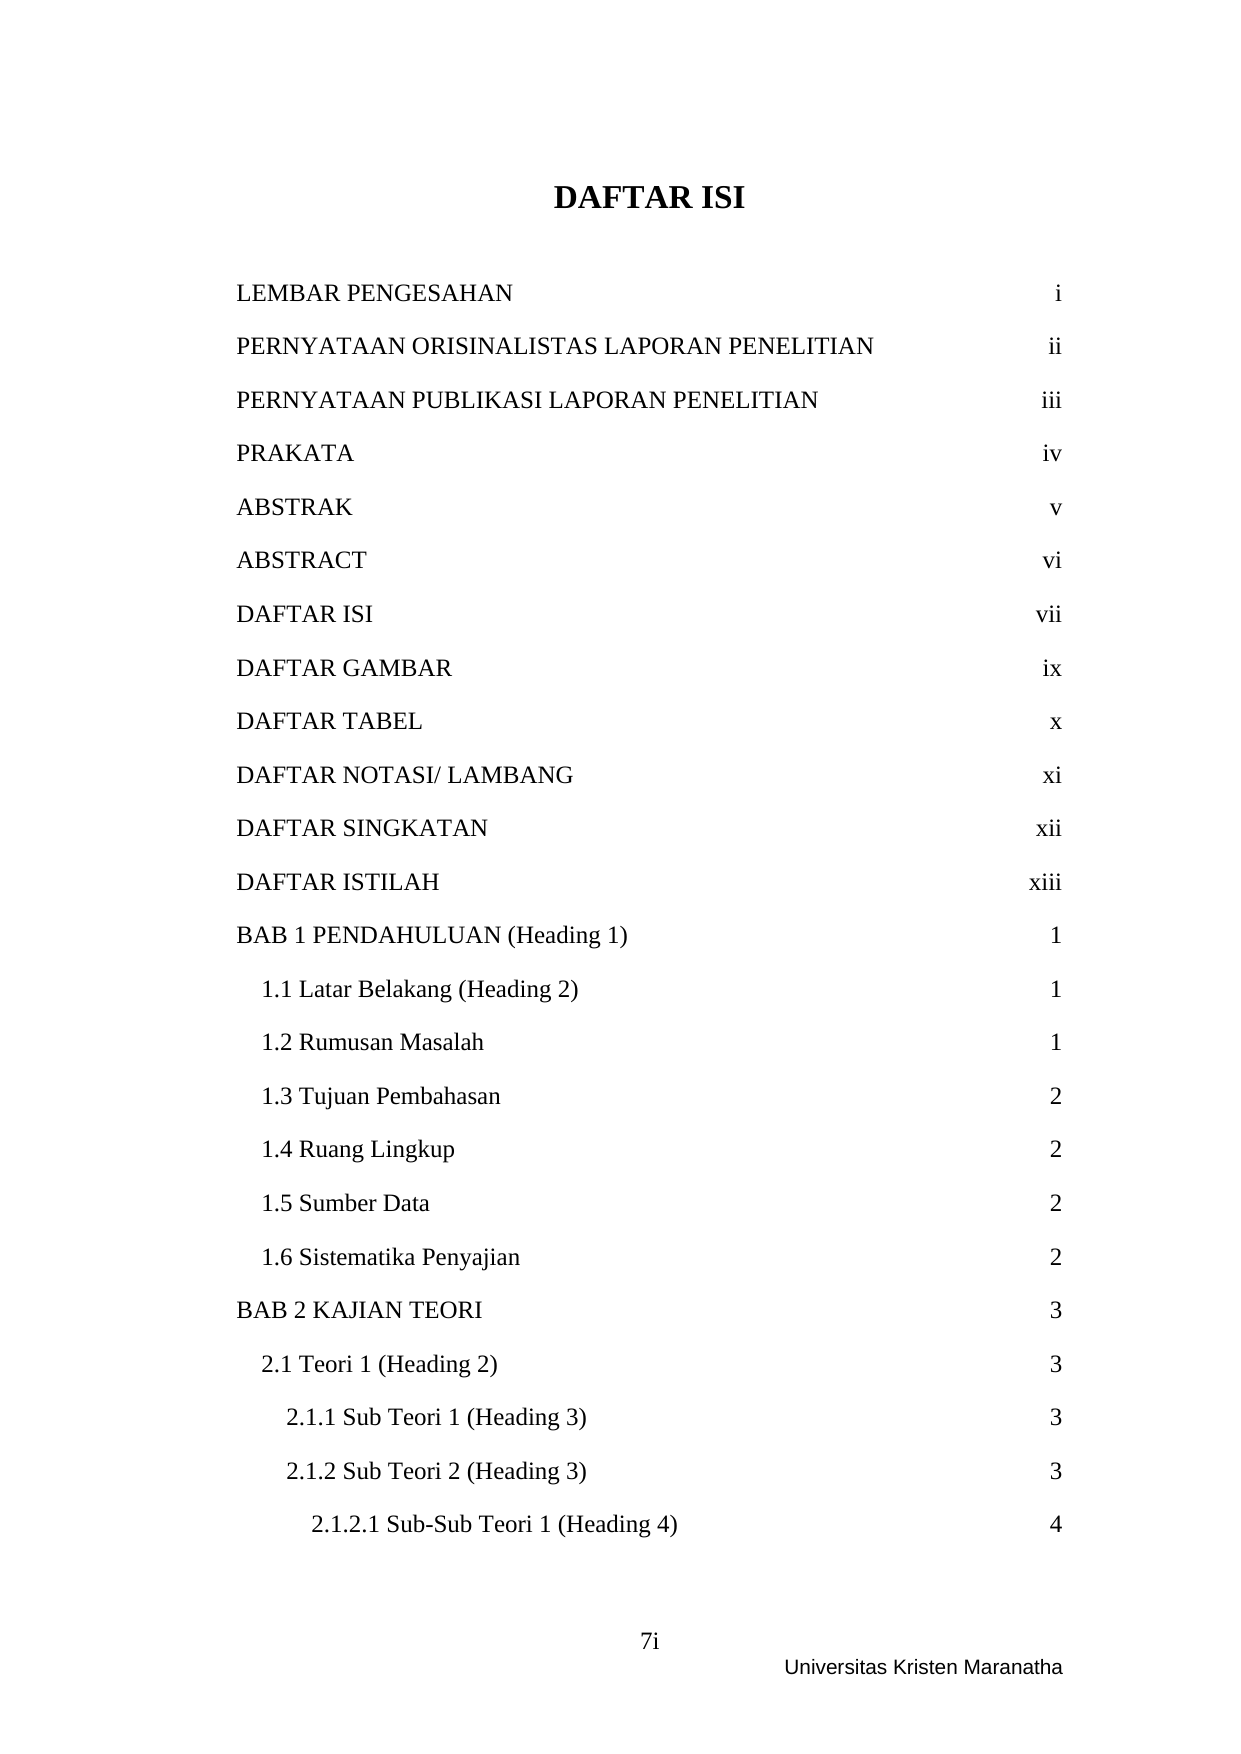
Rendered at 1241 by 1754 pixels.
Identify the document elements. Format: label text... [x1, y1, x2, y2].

text PRAKATA iv [236, 438, 1063, 467]
text 1.3 Tujuan Pembahasan 2 [261, 1081, 1063, 1110]
text 1.6 Sistematika Penyajian 2 [261, 1242, 1063, 1270]
text 1.4 Ruang Lingkup 2 [261, 1134, 1063, 1163]
text PERNYATAAN PUBLIKASI LAPORAN PENELITIAN iii [236, 385, 1063, 414]
text BAB 1 PENDAHULUAN (Heading 1) 1 [236, 920, 1063, 949]
text 2.1 Teori 1 (Heading 2) 3 [261, 1349, 1063, 1377]
text 1.5 Sumber Data 2 [261, 1188, 1063, 1217]
text DAFTAR GAMBAR ix [236, 653, 1063, 681]
text 2.1.2.1 Sub-Sub Teori 1 (Heading 4) 4 [311, 1509, 1063, 1538]
subtitle DAFTAR ISI [236, 177, 1063, 216]
text 2.1.1 Sub Teori 1 (Heading 3) 3 [286, 1402, 1063, 1431]
text ABSTRACT vi [236, 546, 1063, 574]
text 1.2 Rumusan Masalah 1 [261, 1027, 1063, 1056]
text PERNYATAAN ORISINALISTAS LAPORAN PENELITIAN ii [236, 331, 1063, 360]
text DAFTAR SINGKATAN xii [236, 813, 1063, 842]
text DAFTAR TABEL x [236, 706, 1063, 735]
text DAFTAR NOTASI/ LAMBANG xi [236, 760, 1063, 788]
text DAFTAR ISTILAH xiii [236, 867, 1063, 896]
text LEMBAR PENGESAHAN i [236, 278, 1063, 307]
text 1.1 Latar Belakang (Heading 2) 1 [261, 974, 1063, 1003]
text BAB 2 KAJIAN TEORI 3 [236, 1295, 1063, 1324]
text 2.1.2 Sub Teori 2 (Heading 3) 3 [286, 1456, 1063, 1484]
text ABSTRAK v [236, 492, 1063, 521]
text DAFTAR ISI vii [236, 599, 1063, 628]
